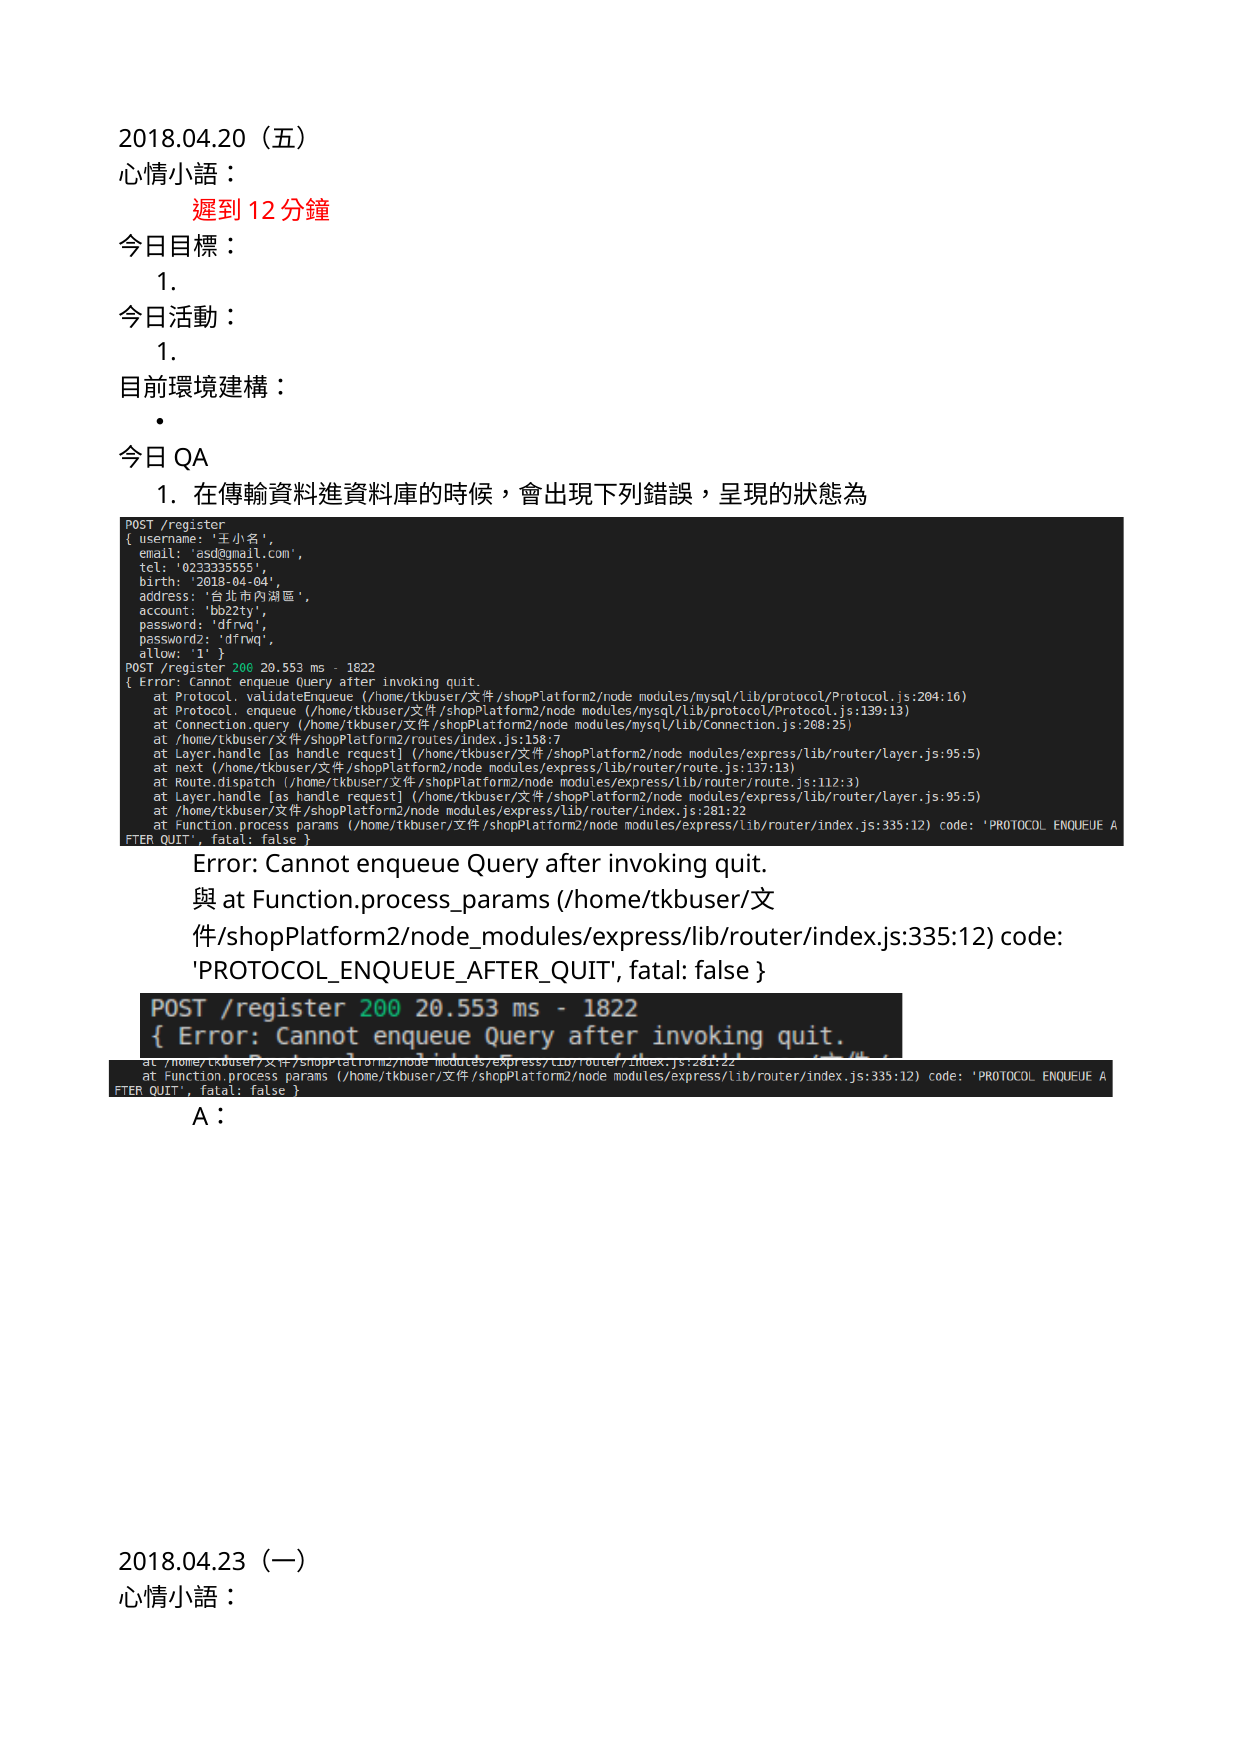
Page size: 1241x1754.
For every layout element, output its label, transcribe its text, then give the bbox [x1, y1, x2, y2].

text 與at Function.process_params (/home/tkbuser/文 件/shopPlatform2/node_modules/express/lib/router/index.js:335:12) code: 'PROTOCOL_ENQUEUE_AFTER_QUIT', fatal: false } [118, 880, 1122, 986]
picture [108, 1060, 1113, 1097]
text 心情小語： [118, 154, 1122, 191]
text A： [118, 1054, 1122, 1132]
text 遲到12分鐘 [118, 191, 1122, 227]
text 目前環境建構： [118, 367, 1122, 404]
text 心情小語： [118, 1577, 1122, 1614]
text 2018.04.23（一） [118, 1541, 1122, 1577]
text 今日活動： [118, 297, 1122, 333]
text 2018.04.20（五） [118, 118, 1122, 154]
text 今日QA [118, 438, 1122, 474]
list 在傳輸資料進資料庫的時候，會出現下列錯誤，呈現的狀態為 [156, 474, 1122, 510]
text 今日目標： [118, 227, 1122, 263]
text Error: Cannot enqueue Query after invoking quit. [118, 510, 1122, 880]
picture [119, 517, 1124, 846]
